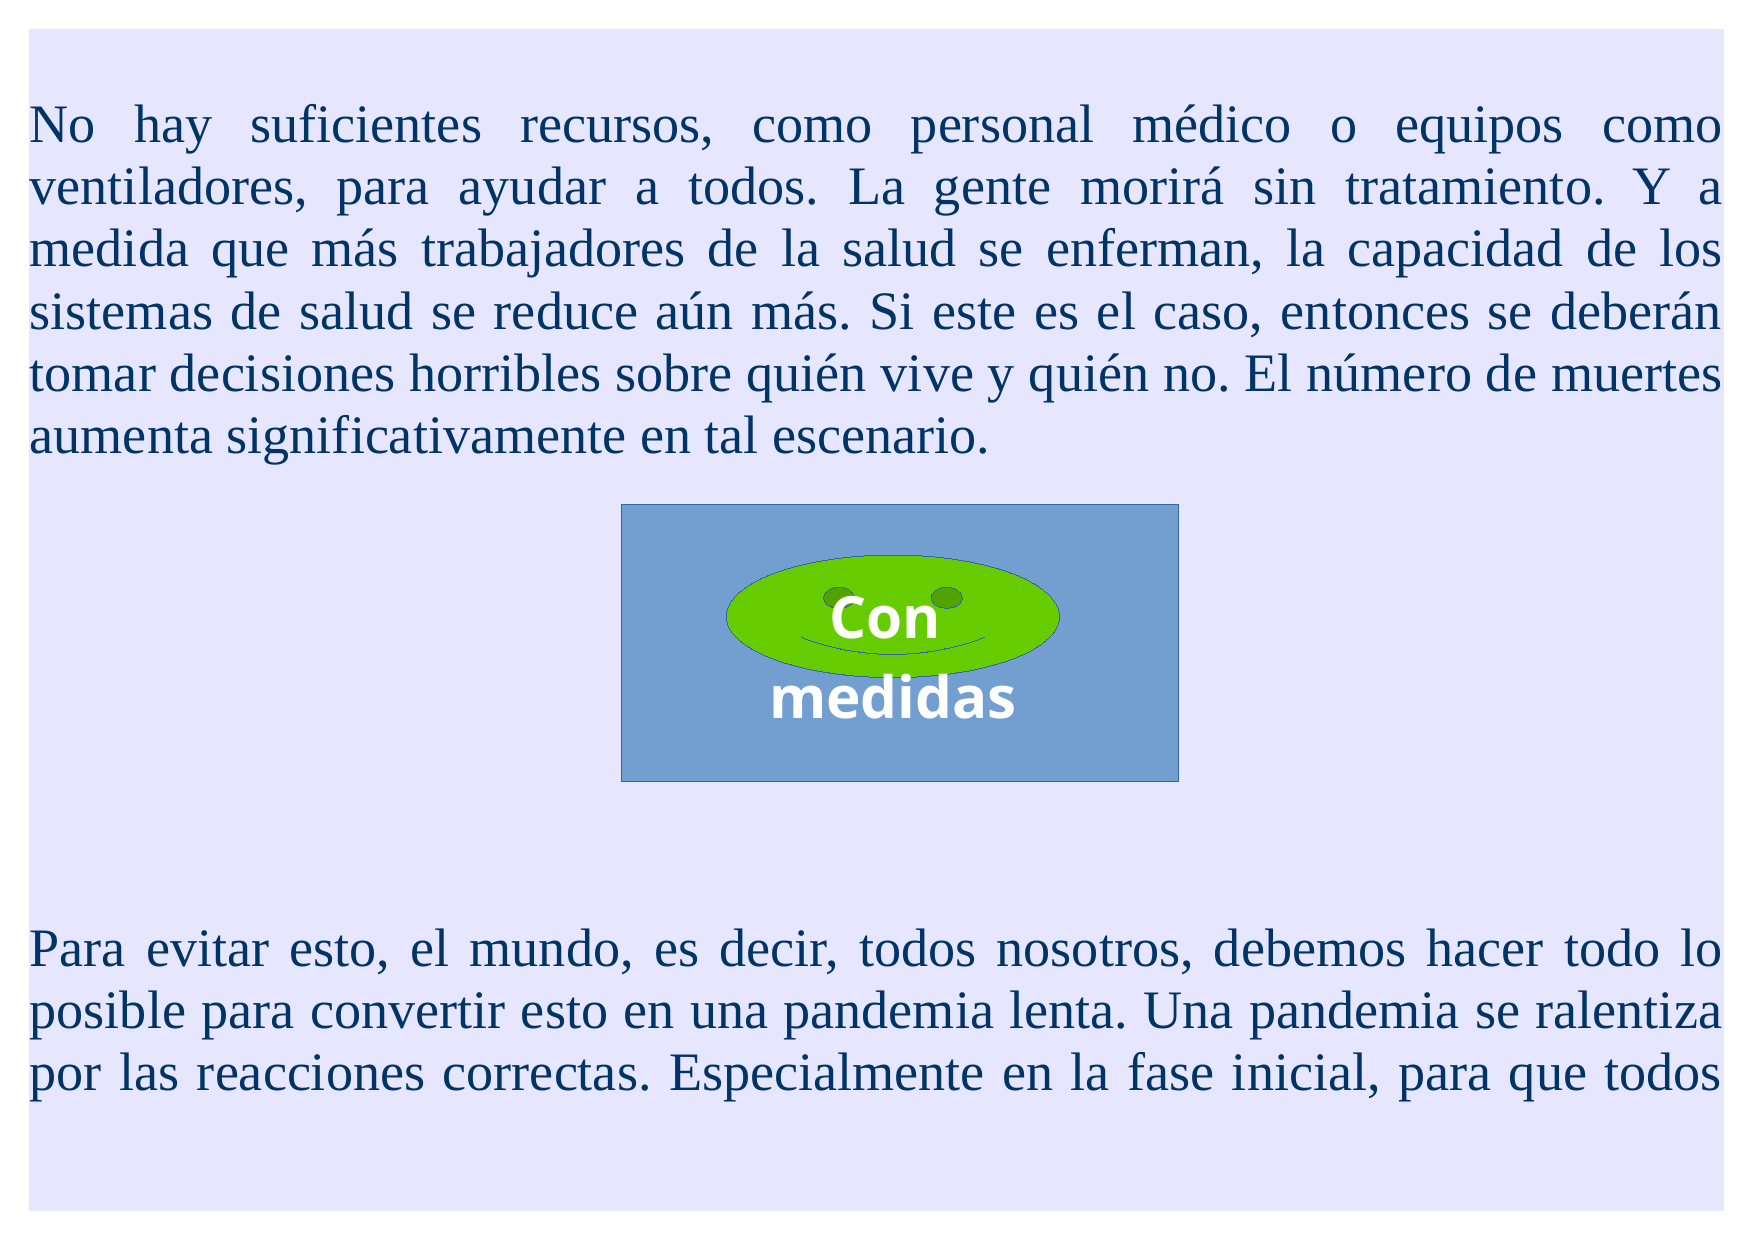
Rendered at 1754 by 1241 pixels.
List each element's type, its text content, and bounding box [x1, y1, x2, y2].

text No hay suficientes recursos, como personal médico o equipos como ventiladores, para ayudar a todos. La gente morirá sin tratamiento. Y a medida que más trabajadores de la salud se enferman, la capacidad de los sistemas de salud se reduce aún más. Si este es el caso, entonces se deberán tomar decisiones horribles sobre quién vive y quién no. El número de muertes aumenta significativamente en tal escenario. [29, 92, 1724, 466]
text Para evitar esto, el mundo, es decir, todos nosotros, debemos hacer todo lo posible para convertir esto en una pandemia lenta. Una pandemia se ralentiza por las reacciones correctas. Especialmente en la fase inicial, para que todos [29, 916, 1724, 1102]
